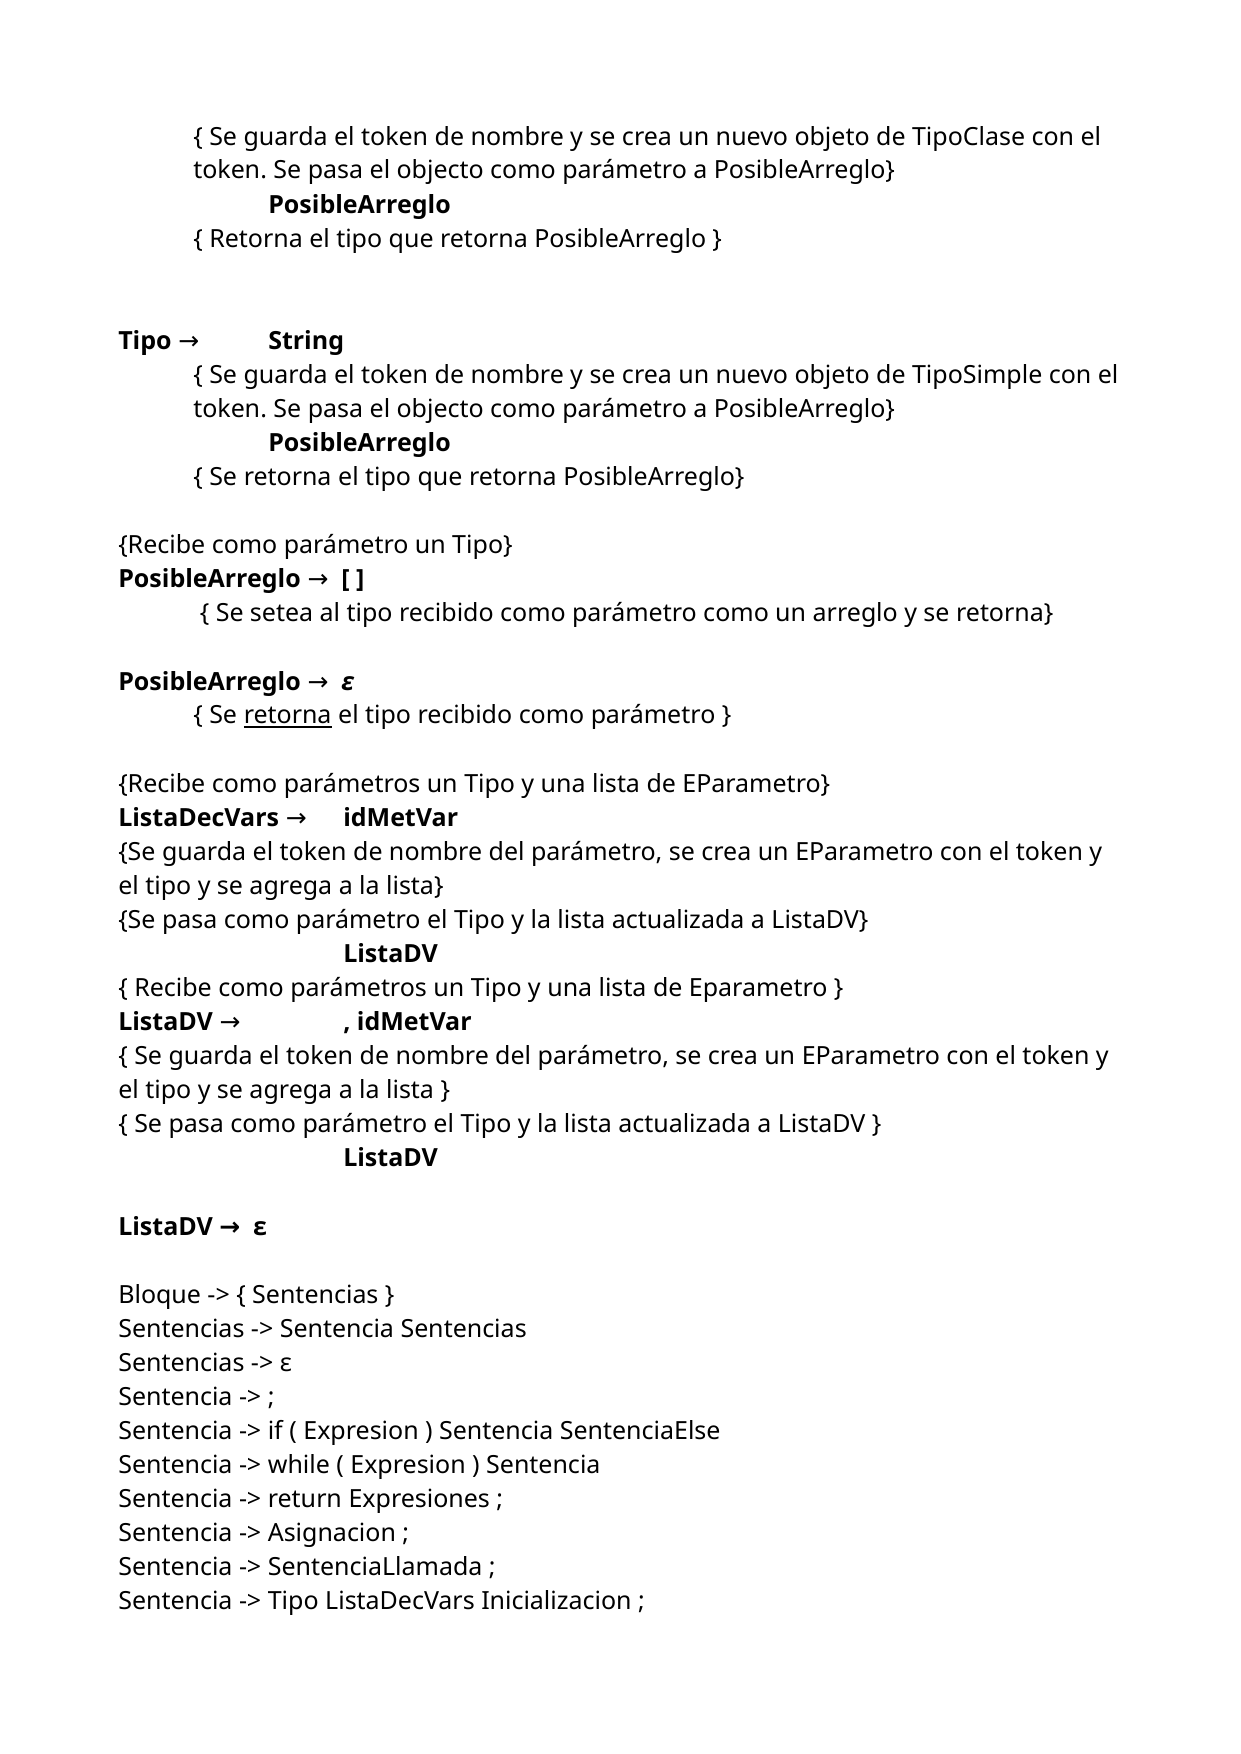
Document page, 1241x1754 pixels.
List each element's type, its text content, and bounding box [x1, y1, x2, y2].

text Sentencia -> Asignacion ; [118, 1515, 1122, 1549]
text PosibleArreglo → [ ] [118, 561, 1122, 595]
text ListaDecVars → idMetVar [118, 799, 1122, 833]
text Sentencias -> Sentencia Sentencias [118, 1310, 1122, 1344]
text ListaDV → , idMetVar [118, 1004, 1122, 1038]
text { Se guarda el token de nombre y se crea un nuevo objeto de TipoClase con el token. Se pasa el objecto como parámetro a PosibleArreglo} [118, 118, 1122, 186]
text {Se guarda el token de nombre del parámetro, se crea un EParametro con el token y el tipo y se agrega a la lista} [118, 833, 1122, 902]
text { Se retorna el tipo recibido como parámetro } [118, 697, 1122, 731]
text PosibleArreglo [118, 186, 1122, 220]
text { Recibe como parámetros un Tipo y una lista de Eparametro } [118, 970, 1122, 1004]
text Sentencia -> if ( Expresion ) Sentencia SentenciaElse [118, 1412, 1122, 1447]
text { Se guarda el token de nombre y se crea un nuevo objeto de TipoSimple con el token. Se pasa el objecto como parámetro a PosibleArreglo} [118, 357, 1122, 425]
text { Se guarda el token de nombre del parámetro, se crea un EParametro con el token y el tipo y se agrega a la lista } [118, 1038, 1122, 1106]
text { Se pasa como parámetro el Tipo y la lista actualizada a ListaDV } [118, 1106, 1122, 1140]
text Tipo → String [118, 322, 1122, 357]
text PosibleArreglo → ε [118, 663, 1122, 697]
text Sentencia -> ; [118, 1378, 1122, 1412]
text ListaDV → ε [118, 1208, 1122, 1242]
text Sentencias -> ε [118, 1344, 1122, 1378]
text Sentencia -> return Expresiones ; [118, 1481, 1122, 1515]
text { Se retorna el tipo que retorna PosibleArreglo} [118, 459, 1122, 493]
text ListaDV [118, 1140, 1122, 1174]
text {Recibe como parámetro un Tipo} [118, 527, 1122, 561]
text Bloque -> { Sentencias } [118, 1276, 1122, 1310]
text Sentencia -> Tipo ListaDecVars Inicializacion ; [118, 1583, 1122, 1617]
text PosibleArreglo [118, 425, 1122, 459]
text Sentencia -> while ( Expresion ) Sentencia [118, 1447, 1122, 1481]
text {Recibe como parámetros un Tipo y una lista de EParametro} [118, 765, 1122, 799]
text ListaDV [118, 936, 1122, 970]
text { Retorna el tipo que retorna PosibleArreglo } [118, 220, 1122, 254]
text {Se pasa como parámetro el Tipo y la lista actualizada a ListaDV} [118, 902, 1122, 936]
text Sentencia -> SentenciaLlamada ; [118, 1549, 1122, 1583]
text { Se setea al tipo recibido como parámetro como un arreglo y se retorna} [118, 595, 1122, 629]
